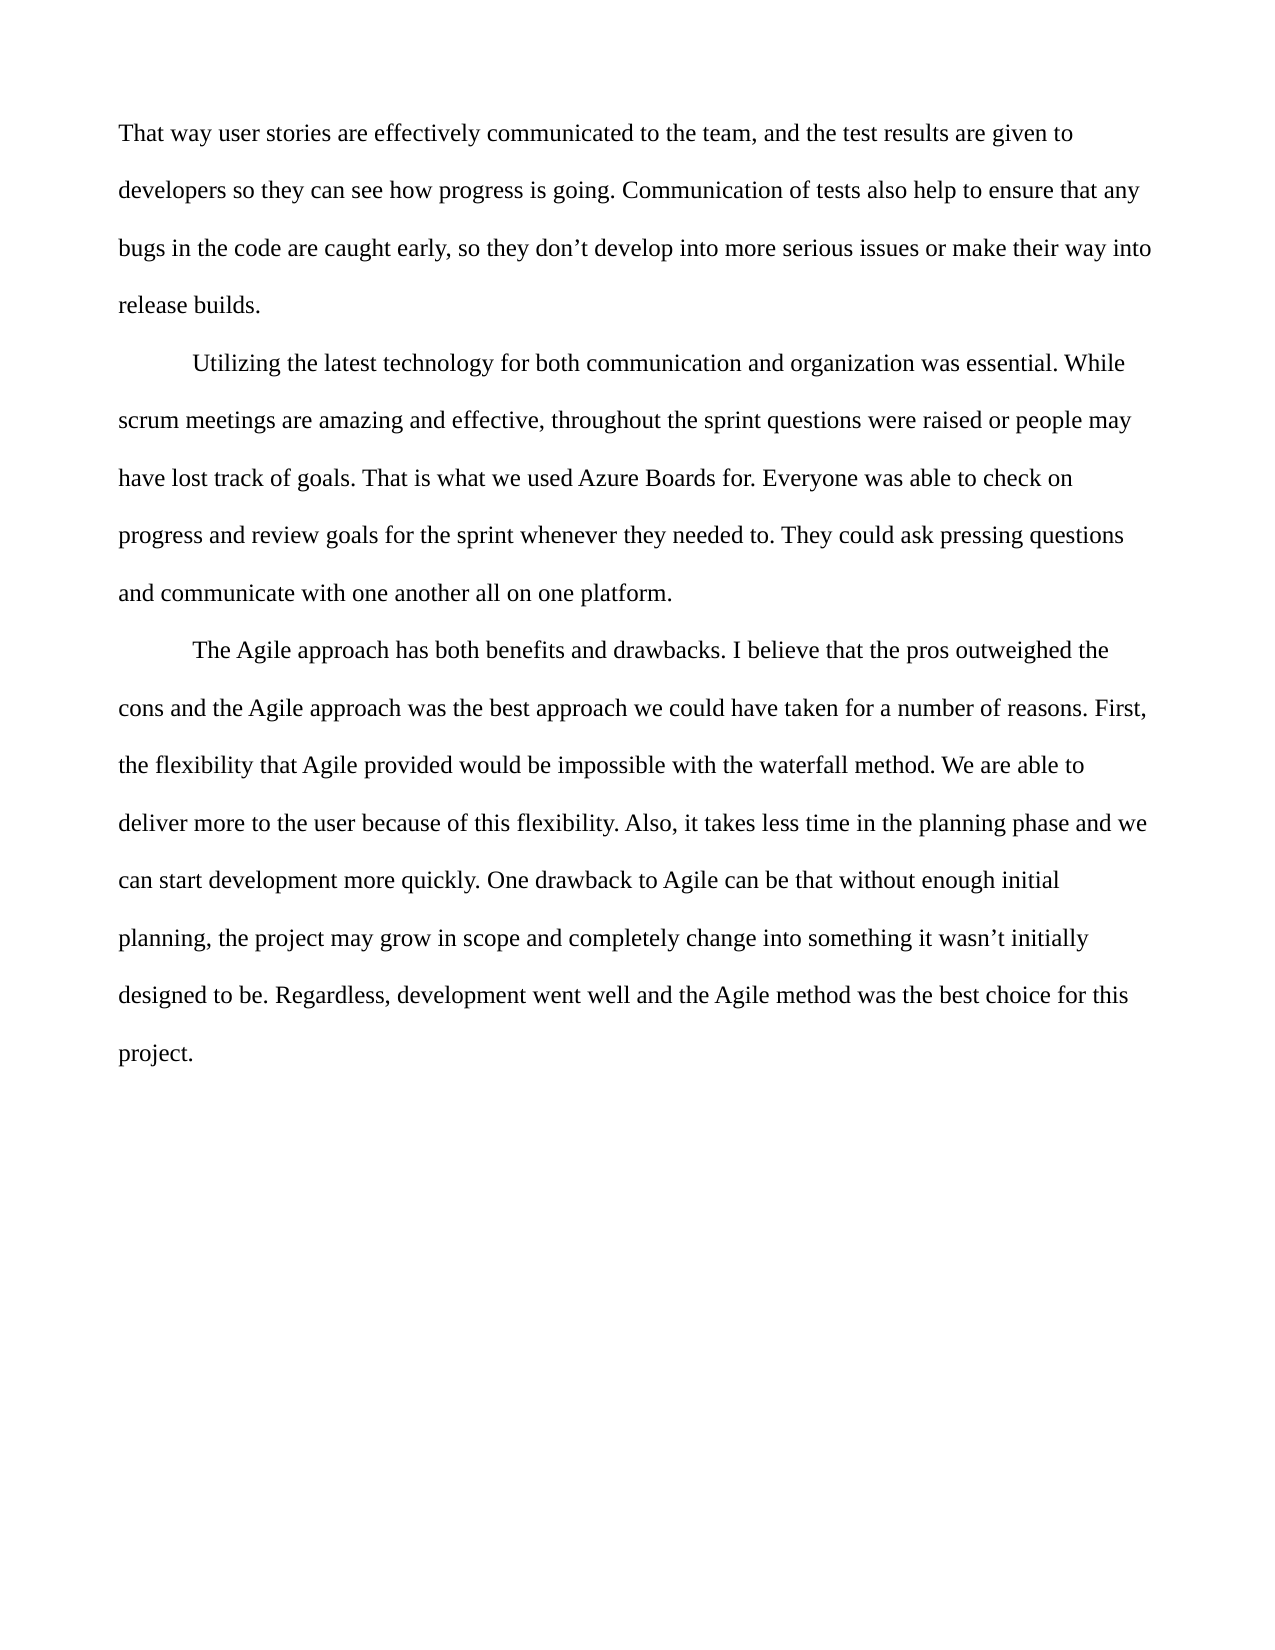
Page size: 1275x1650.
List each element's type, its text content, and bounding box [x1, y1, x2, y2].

text Utilizing the latest technology for both communication and organization was essential. While scrum meetings are amazing and effective, throughout the sprint questions were raised or people may have lost track of goals. That is what we used Azure Boards for. Everyone was able to check on progress and review goals for the sprint whenever they needed to. They could ask pressing questions and communicate with one another all on one platform. [118, 348, 1157, 607]
text That way user stories are effectively communicated to the team, and the test results are given to developers so they can see how progress is going. Communication of tests also help to ensure that any bugs in the code are caught early, so they don’t develop into more serious issues or make their way into release builds. [118, 118, 1157, 319]
text The Agile approach has both benefits and drawbacks. I believe that the pros outweighed the cons and the Agile approach was the best approach we could have taken for a number of reasons. First, the flexibility that Agile provided would be impossible with the waterfall method. We are able to deliver more to the user because of this flexibility. Also, it takes less time in the planning phase and we can start development more quickly. One drawback to Agile can be that without enough initial planning, the project may grow in scope and completely change into something it wasn’t initially designed to be. Regardless, development went well and the Agile method was the best choice for this project. [118, 636, 1157, 1067]
